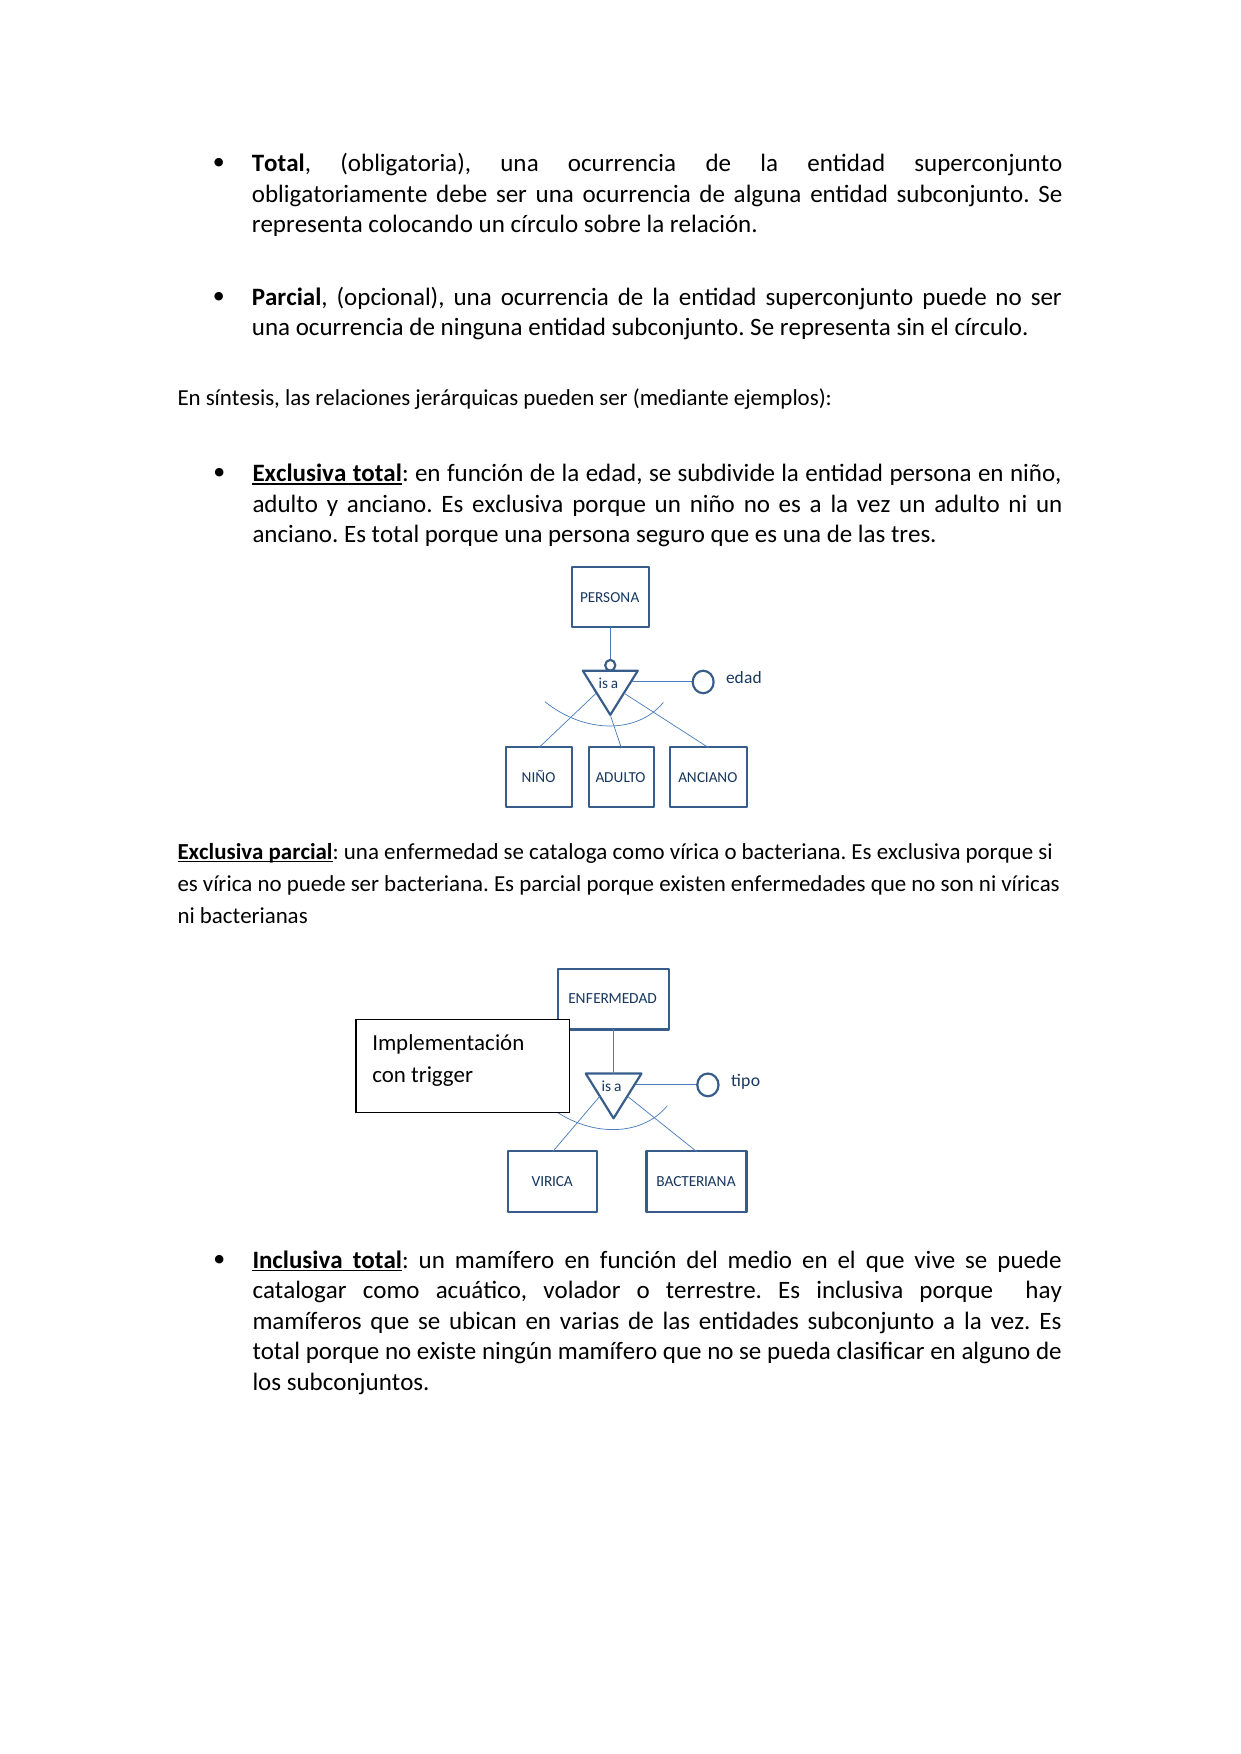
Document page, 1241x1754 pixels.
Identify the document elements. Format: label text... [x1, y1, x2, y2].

list Total, (obligatoria), una ocurrencia de la entidad superconjunto obligatoriamente debe ser una ocurrencia de alguna entidad subconjunto. Se representa colocando un círculo sobre la relación. [214, 148, 1063, 239]
text Implementación con trigger [372, 1028, 554, 1088]
list Parcial, (opcional), una ocurrencia de la entidad superconjunto puede no ser una ocurrencia de ninguna entidad subconjunto. Se representa sin el círculo. [214, 281, 1063, 342]
list Inclusiva total: un mamífero en función del medio en el que vive se puede catalogar como acuático, volador o terrestre. Es inclusiva porque hay mamíferos que se ubican en varias de las entidades subconjunto a la vez. Es total porque no existe ningún mamífero que no se pueda clasificar en alguno de los subconjuntos. [215, 1244, 1063, 1396]
list Exclusiva total: en función de la edad, se subdivide la entidad persona en niño, adulto y anciano. Es exclusiva porque un niño no es a la vez un adulto ni un anciano. Es total porque una persona seguro que es una de las tres. [215, 457, 1063, 549]
text Exclusiva parcial: una enfermedad se cataloga como vírica o bacteriana. Es exclusiva porque si es vírica no puede ser bacteriana. Es parcial porque existen enfermedades que no son ni víricas ni bacterianas [177, 837, 1063, 929]
text En síntesis, las relaciones jerárquicas pueden ser (mediante ejemplos): [177, 383, 1063, 412]
